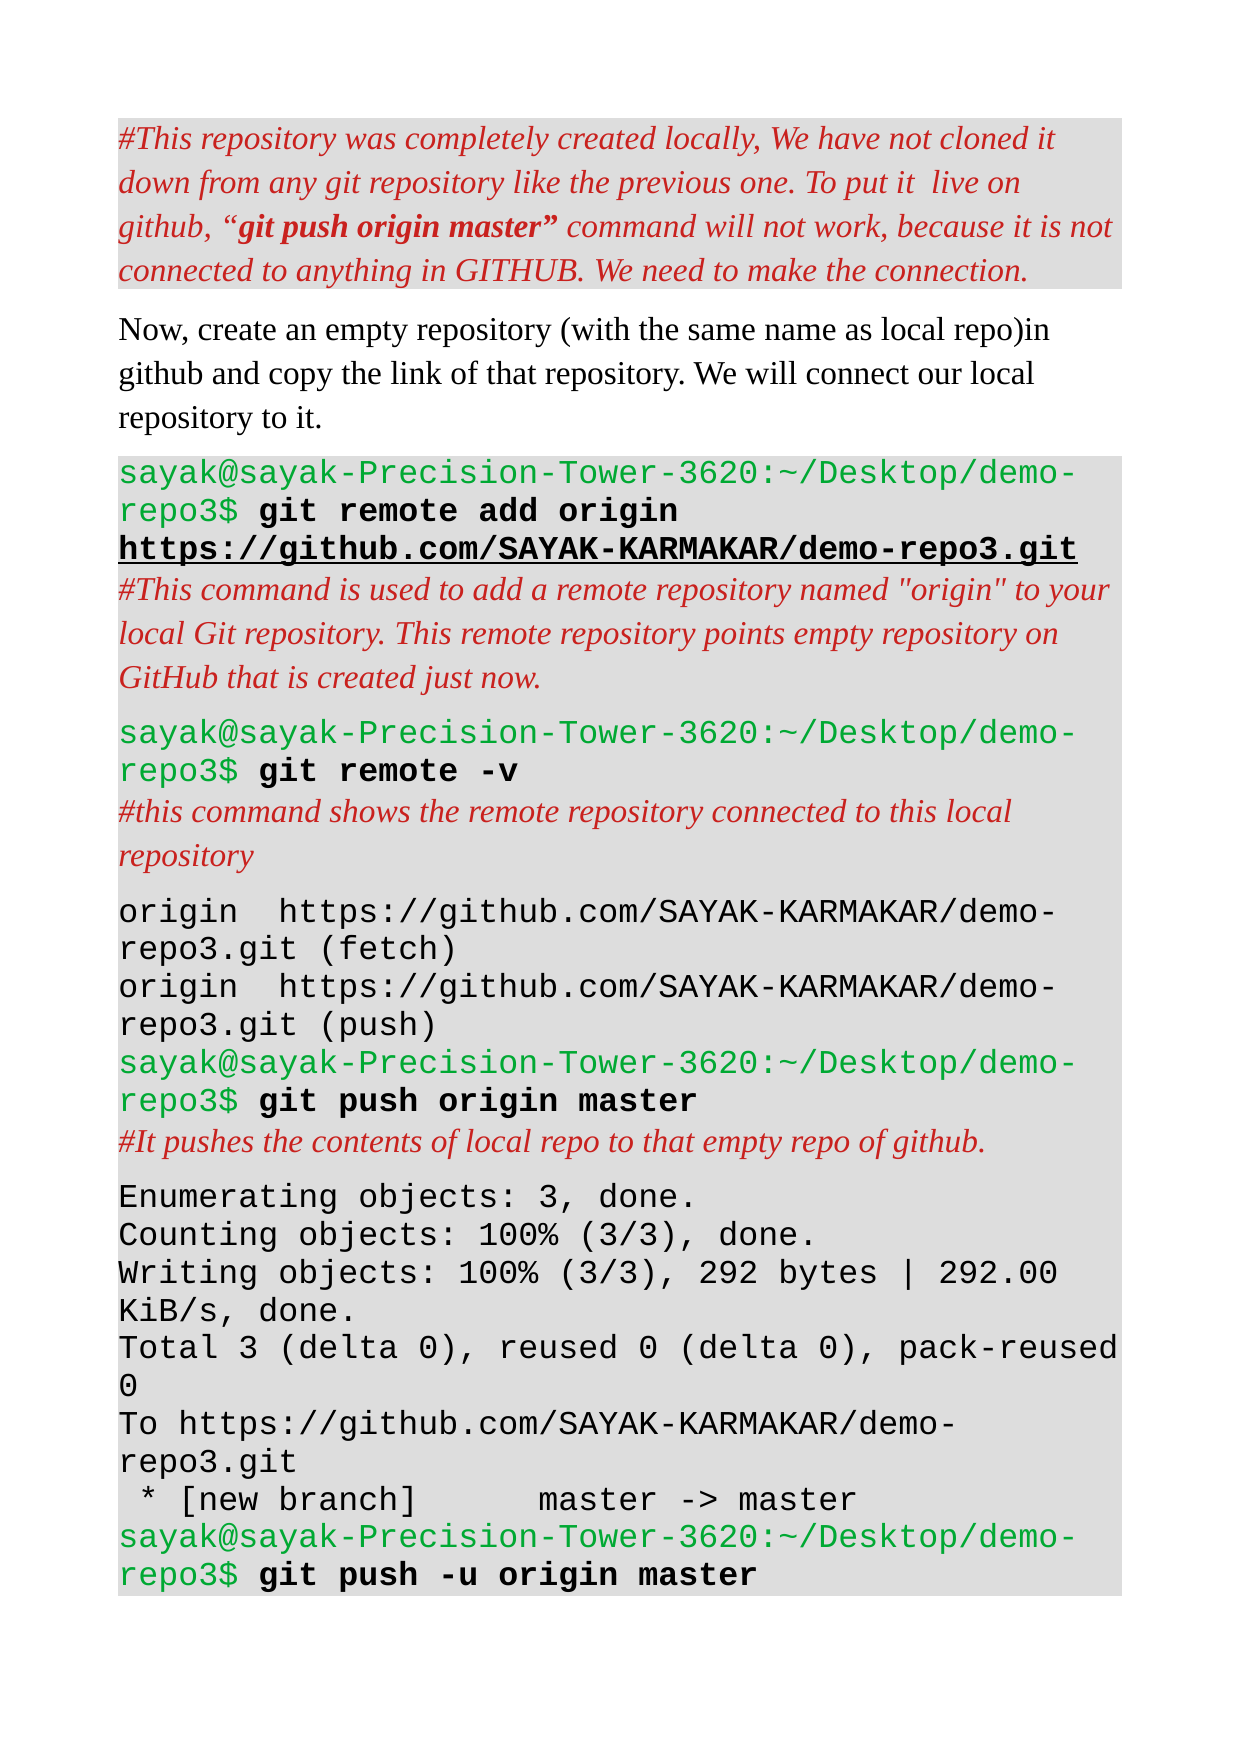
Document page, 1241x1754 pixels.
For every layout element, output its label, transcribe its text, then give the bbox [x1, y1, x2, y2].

text Now, create an empty repository (with the same name as local repo)in github and copy the link of that repository. We will connect our local repository to it. [118, 309, 1122, 435]
text #This command is used to add a remote repository named "origin" to your local Git repository. This remote repository points empty repository on GitHub that is created just now. [118, 569, 1122, 696]
text Writing objects: 100% (3/3), 292 bytes | 292.00 KiB/s, done. [118, 1255, 1122, 1331]
text Counting objects: 100% (3/3), done. [118, 1218, 1122, 1255]
text #this command shows the remote repository connected to this local repository [118, 792, 1122, 874]
text Enumerating objects: 3, done. [118, 1180, 1122, 1218]
text To https://github.com/SAYAK-KARMAKAR/demo-repo3.git [118, 1407, 1122, 1482]
text sayak@sayak-Precision-Tower-3620:~/Desktop/demo-repo3$ git push -u origin master [118, 1520, 1122, 1596]
text Total 3 (delta 0), reused 0 (delta 0), pack-reused 0 [118, 1331, 1122, 1407]
text origin https://github.com/SAYAK-KARMAKAR/demo-repo3.git (push) [118, 970, 1122, 1046]
text #It pushes the contents of local repo to that empty repo of github. [118, 1121, 1122, 1159]
text sayak@sayak-Precision-Tower-3620:~/Desktop/demo-repo3$ git remote -v [118, 716, 1122, 792]
text sayak@sayak-Precision-Tower-3620:~/Desktop/demo-repo3$ git remote add origin https://github.com/SAYAK-KARMAKAR/demo-repo3.git [118, 456, 1122, 569]
text origin https://github.com/SAYAK-KARMAKAR/demo-repo3.git (fetch) [118, 894, 1122, 970]
text #This repository was completely created locally, We have not cloned it down from any git repository like the previous one. To put it live on github, “git push origin master” command will not work, because it is not connected to anything in GITHUB. We need to make the connection. [118, 118, 1122, 289]
text * [new branch] master -> master [118, 1482, 1122, 1520]
text sayak@sayak-Precision-Tower-3620:~/Desktop/demo-repo3$ git push origin master [118, 1046, 1122, 1121]
